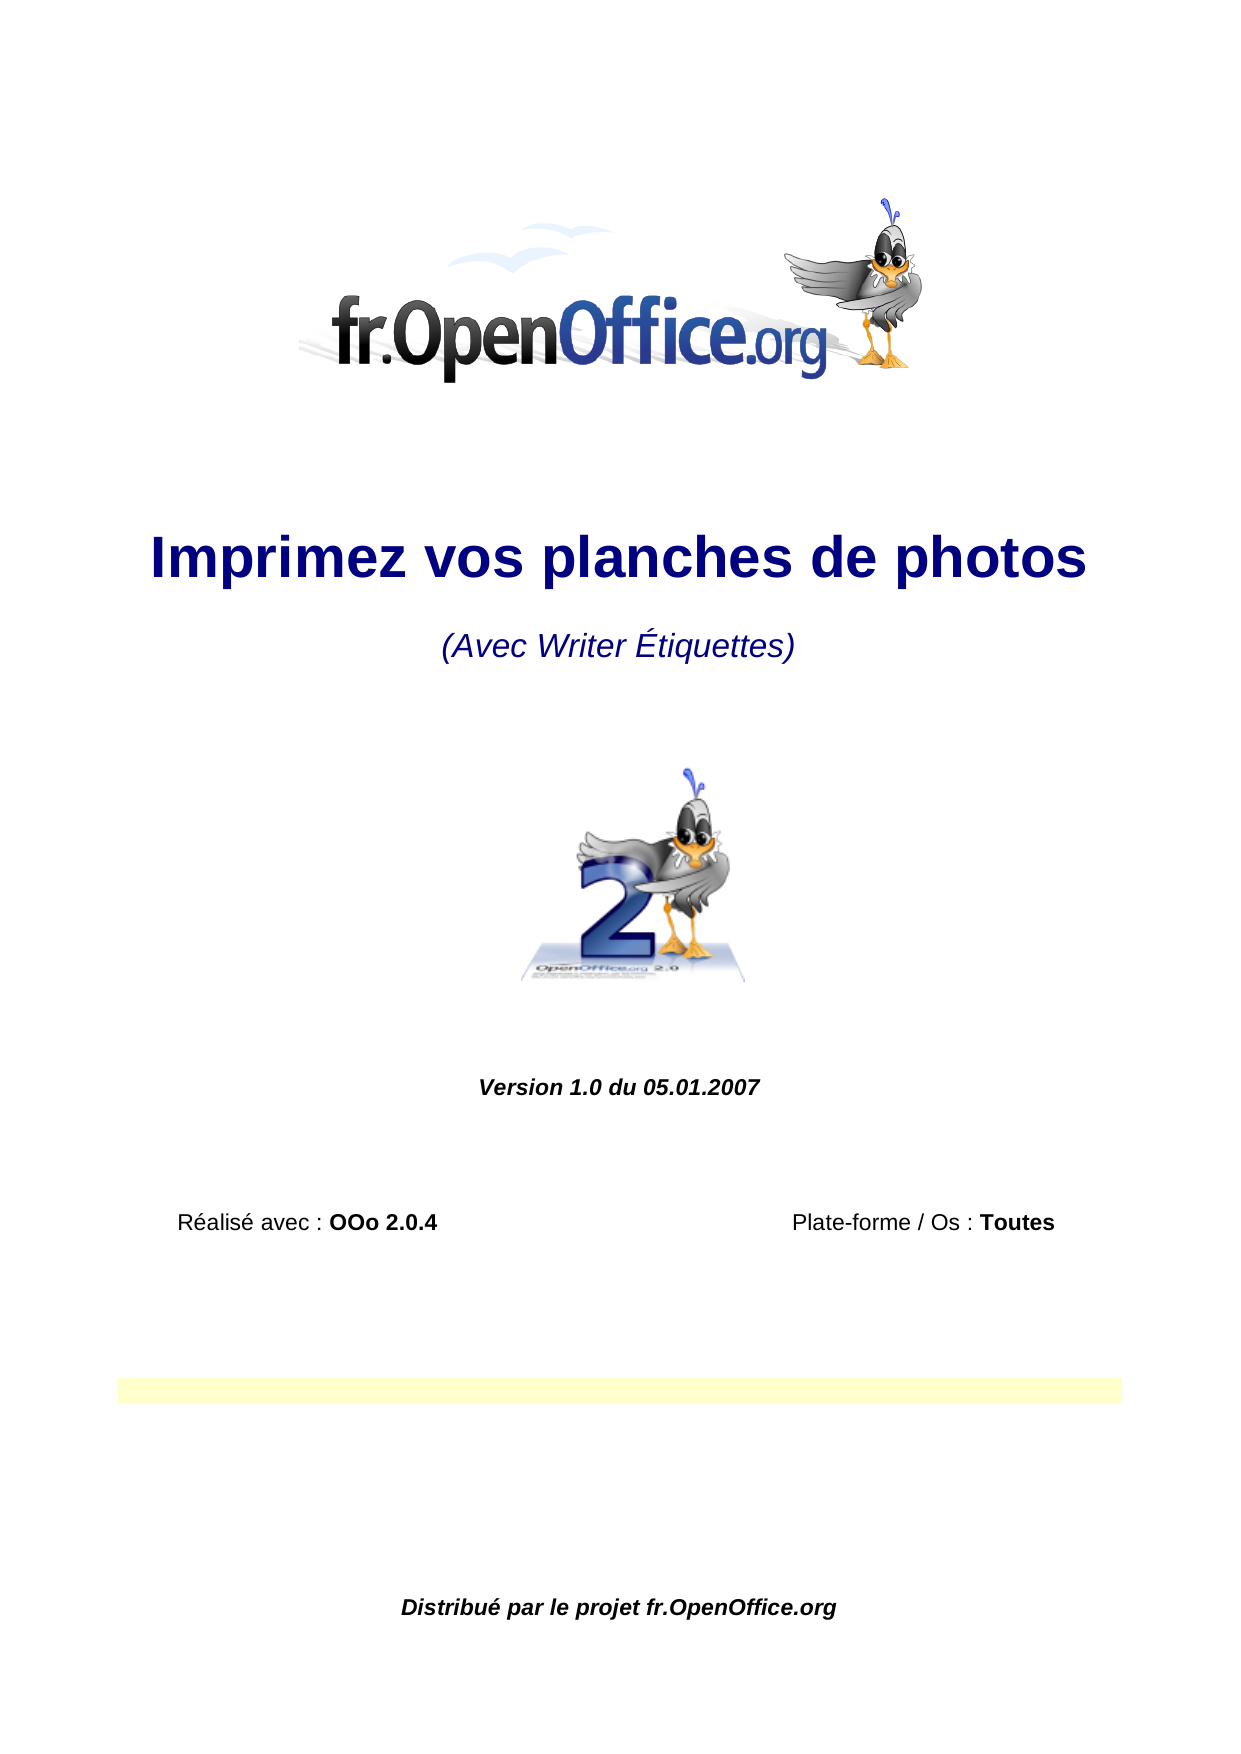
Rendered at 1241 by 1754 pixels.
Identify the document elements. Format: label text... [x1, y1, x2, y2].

subtitle Version 1.0 du 05.01.2007 [369, 1075, 871, 1101]
picture [521, 757, 745, 982]
picture [298, 188, 942, 403]
subtitle (Avec Writer Étiquettes) [118, 627, 1122, 664]
text Réalisé avec : OOo 2.0.4 Plate-forme / Os : Toutes [177, 1209, 1063, 1236]
title Imprimez vos planches de photos [118, 524, 1122, 589]
subtitle Distribué par le projet fr.OpenOffice.org [118, 1594, 1122, 1620]
